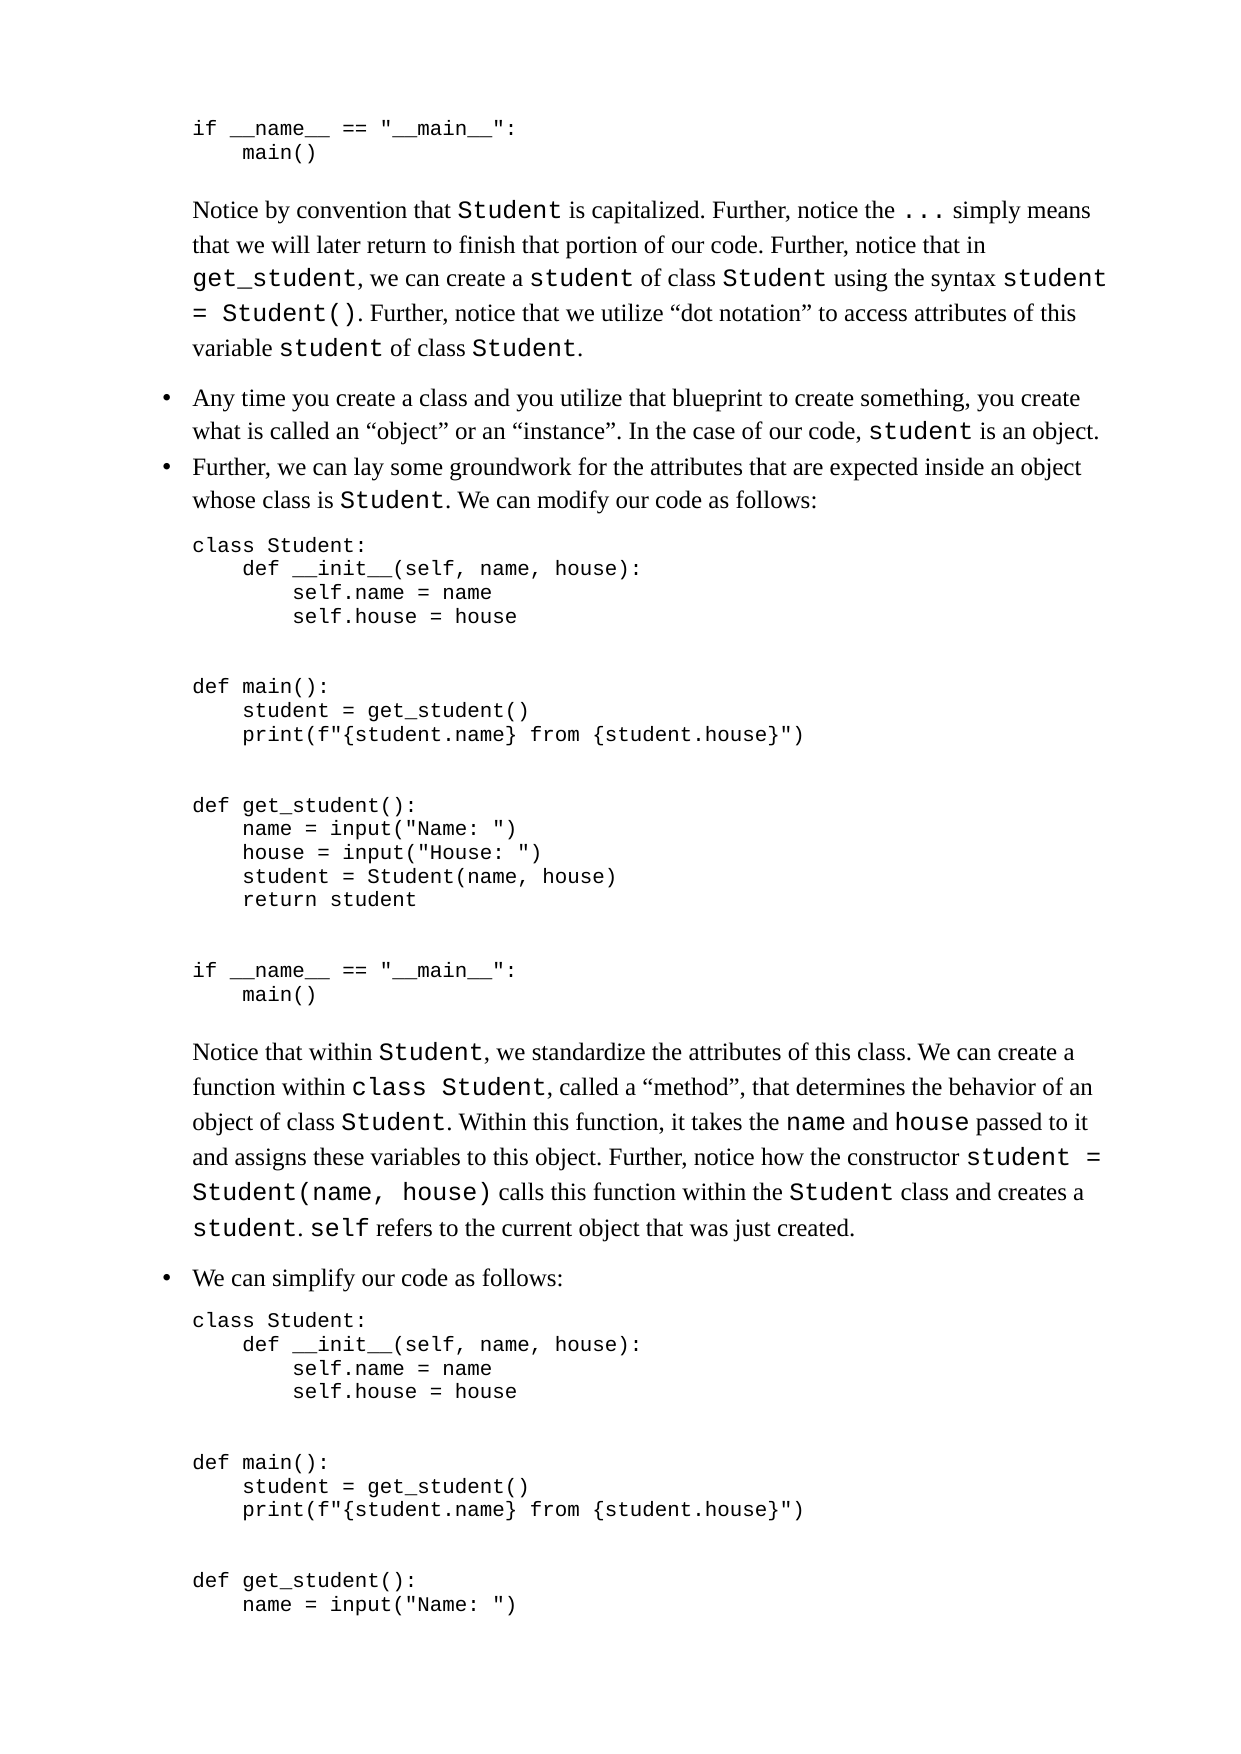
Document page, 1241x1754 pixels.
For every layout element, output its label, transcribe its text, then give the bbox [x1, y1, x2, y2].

list def __init__(self, name, house): [162, 558, 1122, 582]
list main() [162, 142, 1122, 165]
list house = input("House: ") [162, 842, 1122, 866]
list self.house = house [162, 606, 1122, 629]
list Notice that within Student, we standardize the attributes of this class. We can create a function within class Student, called a “method”, that determines the behavior of an object of class Student. Within this function, it takes the name and house passed to it and assigns these variables to this object. Further, notice how the constructor student = Student(name, house) calls this function within the Student class and creates a student. self refers to the current object that was just created. [162, 1037, 1122, 1243]
list Any time you create a class and you utilize that blueprint to create something, you create what is called an “object” or an “instance”. In the case of our code, student is an object. [162, 383, 1122, 447]
list def get_student(): [162, 795, 1122, 818]
list We can simplify our code as follows: [162, 1263, 1122, 1291]
list student = get_student() [162, 700, 1122, 724]
list print(f"{student.name} from {student.house}") [162, 1499, 1122, 1523]
list Further, we can lay some groundwork for the attributes that are expected inside an object whose class is Student. We can modify our code as follows: [162, 452, 1122, 516]
list if __name__ == "__main__": [162, 118, 1122, 142]
list class Student: [162, 535, 1122, 558]
list def get_student(): [162, 1570, 1122, 1594]
list if __name__ == "__main__": [162, 960, 1122, 984]
list student = Student(name, house) [162, 866, 1122, 889]
list self.house = house [162, 1381, 1122, 1405]
list print(f"{student.name} from {student.house}") [162, 724, 1122, 747]
list name = input("Name: ") [162, 1594, 1122, 1618]
list def main(): [162, 1452, 1122, 1476]
list main() [162, 984, 1122, 1008]
list student = get_student() [162, 1476, 1122, 1499]
list def main(): [162, 677, 1122, 700]
list def __init__(self, name, house): [162, 1334, 1122, 1357]
list return student [162, 889, 1122, 913]
list self.name = name [162, 1357, 1122, 1381]
list name = input("Name: ") [162, 818, 1122, 842]
list class Student: [162, 1310, 1122, 1334]
list self.name = name [162, 582, 1122, 606]
list Notice by convention that Student is capitalized. Further, notice the ... simply means that we will later return to finish that portion of our code. Further, notice that in get_student, we can create a student of class Student using the syntax student = Student(). Further, notice that we utilize “dot notation” to access attributes of this variable student of class Student. [162, 195, 1122, 364]
